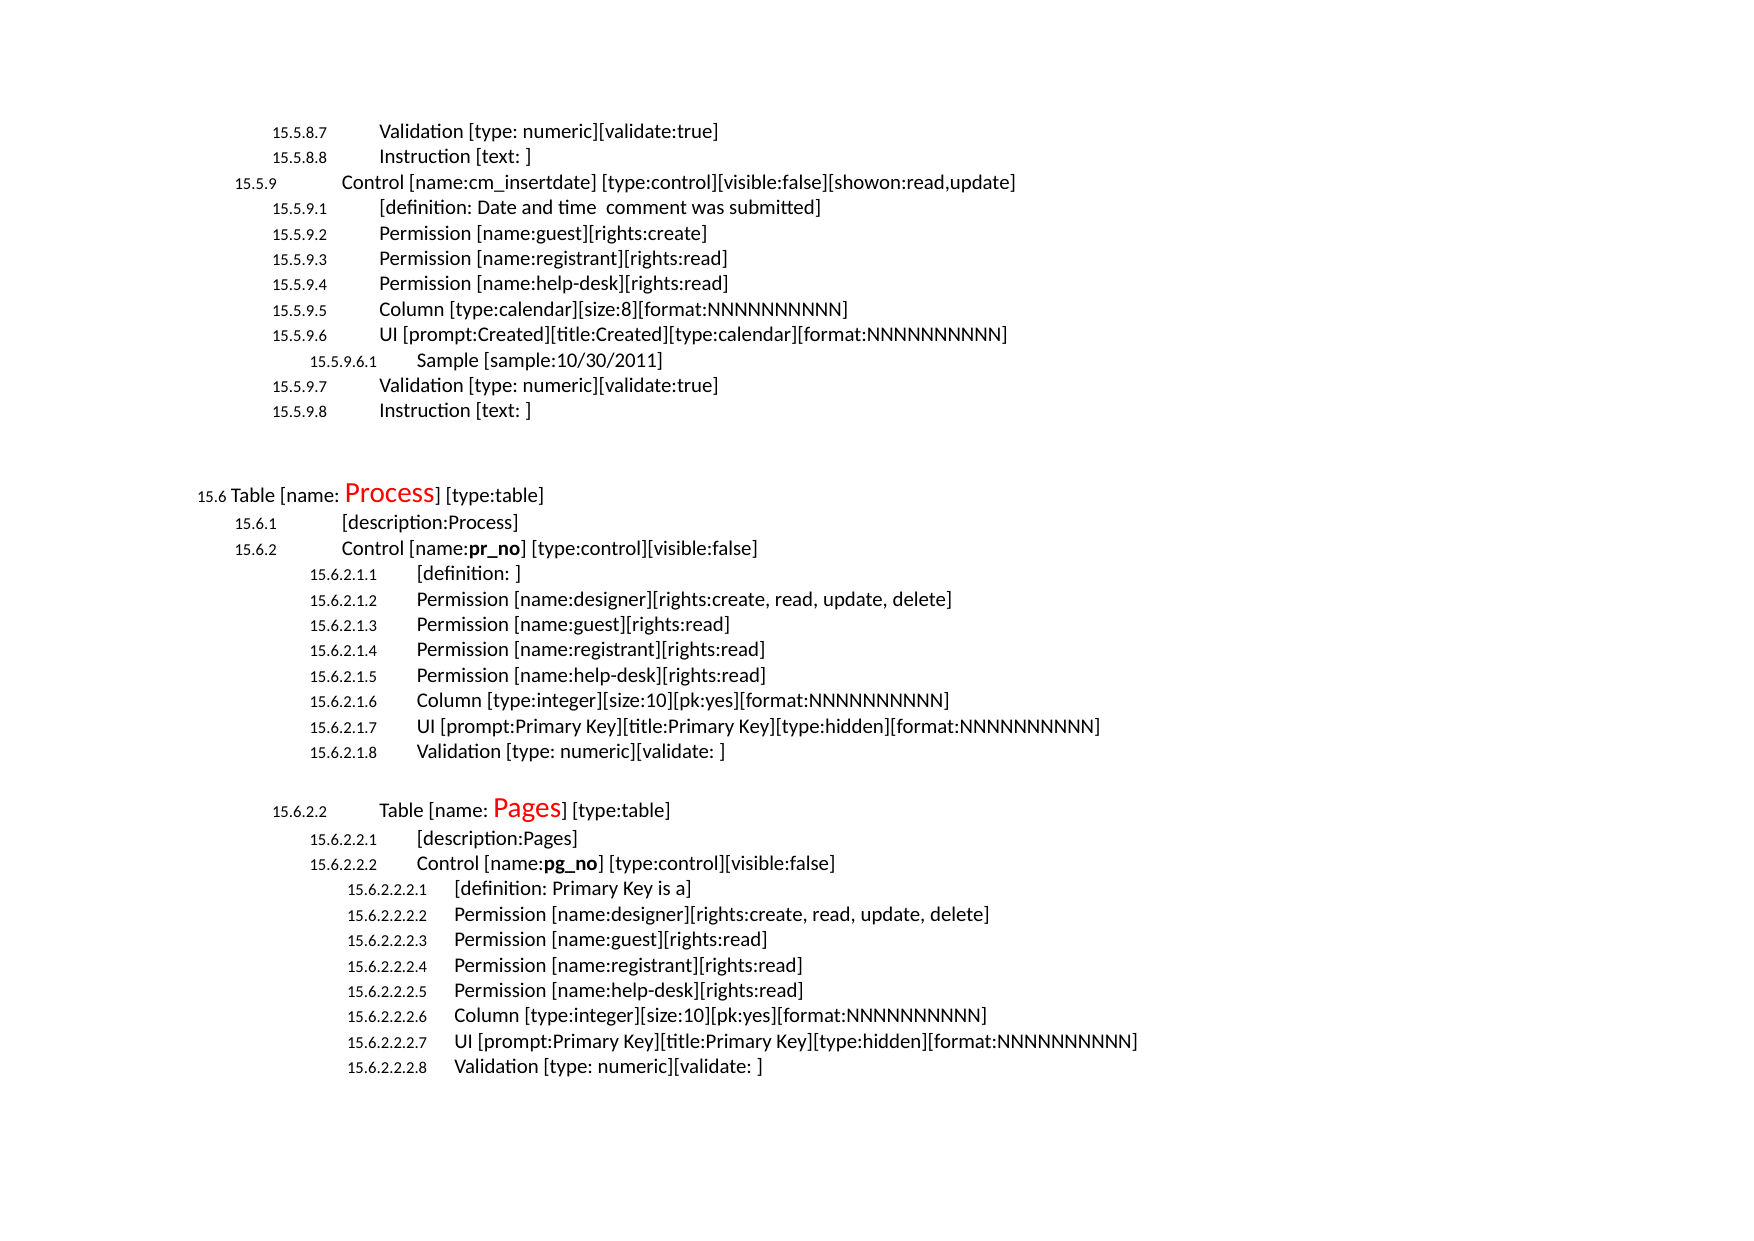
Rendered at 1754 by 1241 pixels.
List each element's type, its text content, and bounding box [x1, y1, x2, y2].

list Instruction [text: ] [268, 143, 1636, 169]
list Permission [name:guest][rights:create] [268, 220, 1636, 245]
list Column [type:integer][size:10][pk:yes][format:NNNNNNNNNN] [306, 687, 1636, 713]
list [description:Process] [231, 509, 1636, 535]
list [definition: Primary Key is a] [343, 876, 1636, 901]
list Sample [sample:10/30/2011] [306, 347, 1636, 372]
list [description:Pages] [306, 825, 1636, 850]
list Permission [name:help-desk][rights:read] [343, 977, 1636, 1003]
list Control [name:pr_no] [type:control][visible:false] [231, 535, 1636, 560]
list [definition: ] [306, 560, 1636, 586]
list Validation [type: numeric][validate: ] [306, 738, 1636, 764]
list Control [name:cm_insertdate] [type:control][visible:false][showon:read,update] [231, 169, 1636, 194]
list Column [type:calendar][size:8][format:NNNNNNNNNN] [268, 296, 1636, 321]
list UI [prompt:Primary Key][title:Primary Key][type:hidden][format:NNNNNNNNNN] [343, 1028, 1636, 1053]
list Permission [name:help-desk][rights:read] [306, 662, 1636, 687]
list Permission [name:registrant][rights:read] [306, 637, 1636, 662]
list Permission [name:registrant][rights:read] [343, 952, 1636, 977]
list Permission [name:guest][rights:read] [343, 926, 1636, 952]
list Table [name: Process] [type:table] [193, 474, 1636, 509]
list Table [name: Pages] [type:table] [268, 789, 1636, 825]
list Permission [name:registrant][rights:read] [268, 245, 1636, 271]
list UI [prompt:Created][title:Created][type:calendar][format:NNNNNNNNNN] [268, 321, 1636, 347]
list Instruction [text: ] [268, 398, 1636, 423]
list Permission [name:designer][rights:create, read, update, delete] [306, 586, 1636, 611]
list Validation [type: numeric][validate:true] [268, 118, 1636, 143]
list Permission [name:designer][rights:create, read, update, delete] [343, 901, 1636, 926]
list Permission [name:guest][rights:read] [306, 611, 1636, 637]
list Column [type:integer][size:10][pk:yes][format:NNNNNNNNNN] [343, 1003, 1636, 1028]
list [definition: Date and time comment was submitted] [268, 194, 1636, 220]
list Control [name:pg_no] [type:control][visible:false] [306, 850, 1636, 876]
list UI [prompt:Primary Key][title:Primary Key][type:hidden][format:NNNNNNNNNN] [306, 713, 1636, 738]
list Validation [type: numeric][validate:true] [268, 372, 1636, 398]
list Permission [name:help-desk][rights:read] [268, 271, 1636, 296]
list Validation [type: numeric][validate: ] [343, 1053, 1636, 1079]
